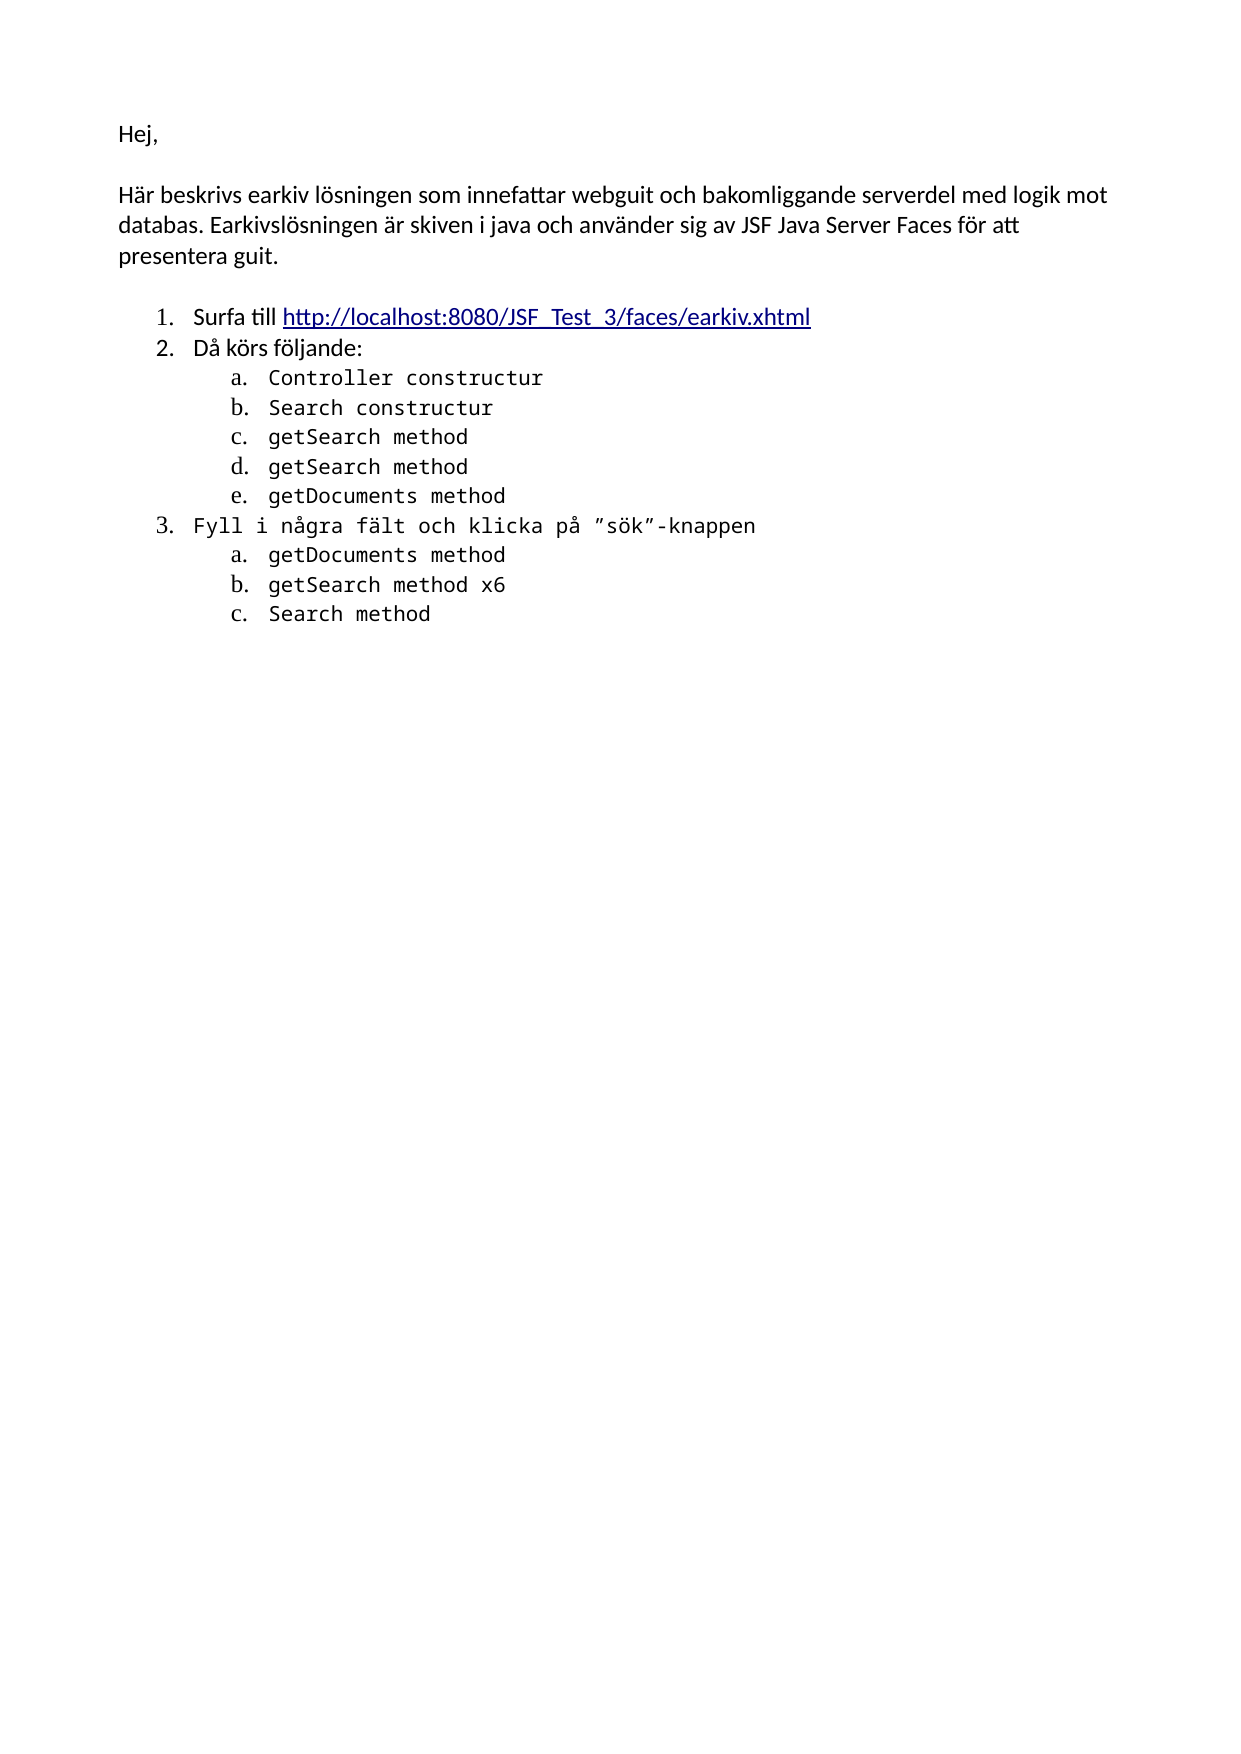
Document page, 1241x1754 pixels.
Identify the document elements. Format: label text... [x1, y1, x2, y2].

list getSearch method x6 [231, 569, 1122, 598]
list Search constructur [231, 392, 1122, 421]
list Search method [231, 598, 1122, 628]
text Hej, [118, 118, 1122, 149]
list getDocuments method [231, 480, 1122, 510]
list getSearch method [231, 451, 1122, 480]
list getSearch method [231, 421, 1122, 451]
list Då körs följande: [156, 332, 1122, 362]
list Surfa till http://localhost:8080/JSF_Test_3/faces/earkiv.xhtml [156, 301, 1122, 332]
list Fyll i några fält och klicka på ”sök”-knappen [156, 510, 1122, 539]
text Här beskrivs earkiv lösningen som innefattar webguit och bakomliggande serverdel med logik mot databas. Earkivslösningen är skiven i java och använder sig av JSF Java Server Faces för att presentera guit. [118, 179, 1122, 271]
list Controller constructur [231, 362, 1122, 392]
list getDocuments method [231, 539, 1122, 569]
